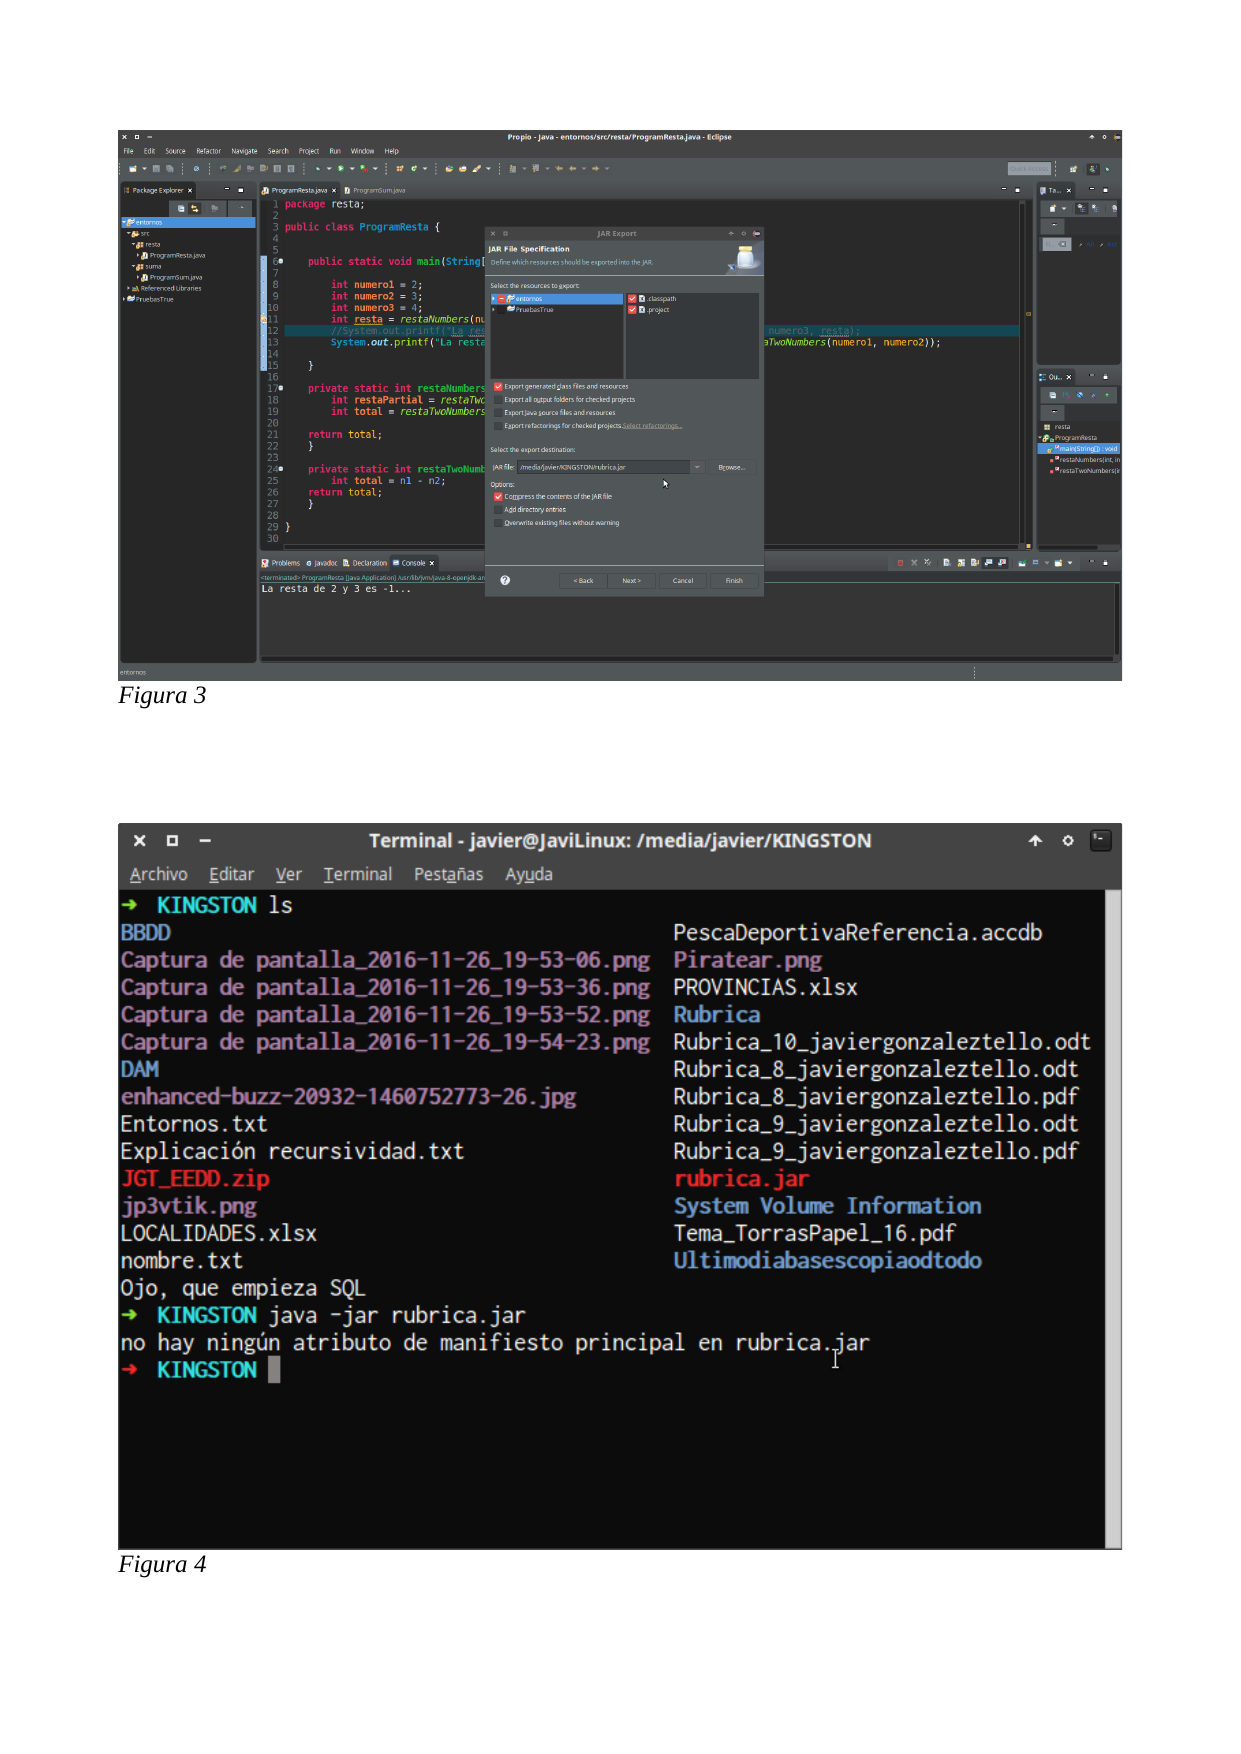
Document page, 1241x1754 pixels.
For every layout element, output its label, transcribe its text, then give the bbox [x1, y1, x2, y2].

text Figura 4 [118, 1550, 1122, 1578]
picture [118, 823, 1123, 1550]
text Figura 3 [118, 681, 1122, 709]
picture [118, 130, 1123, 681]
